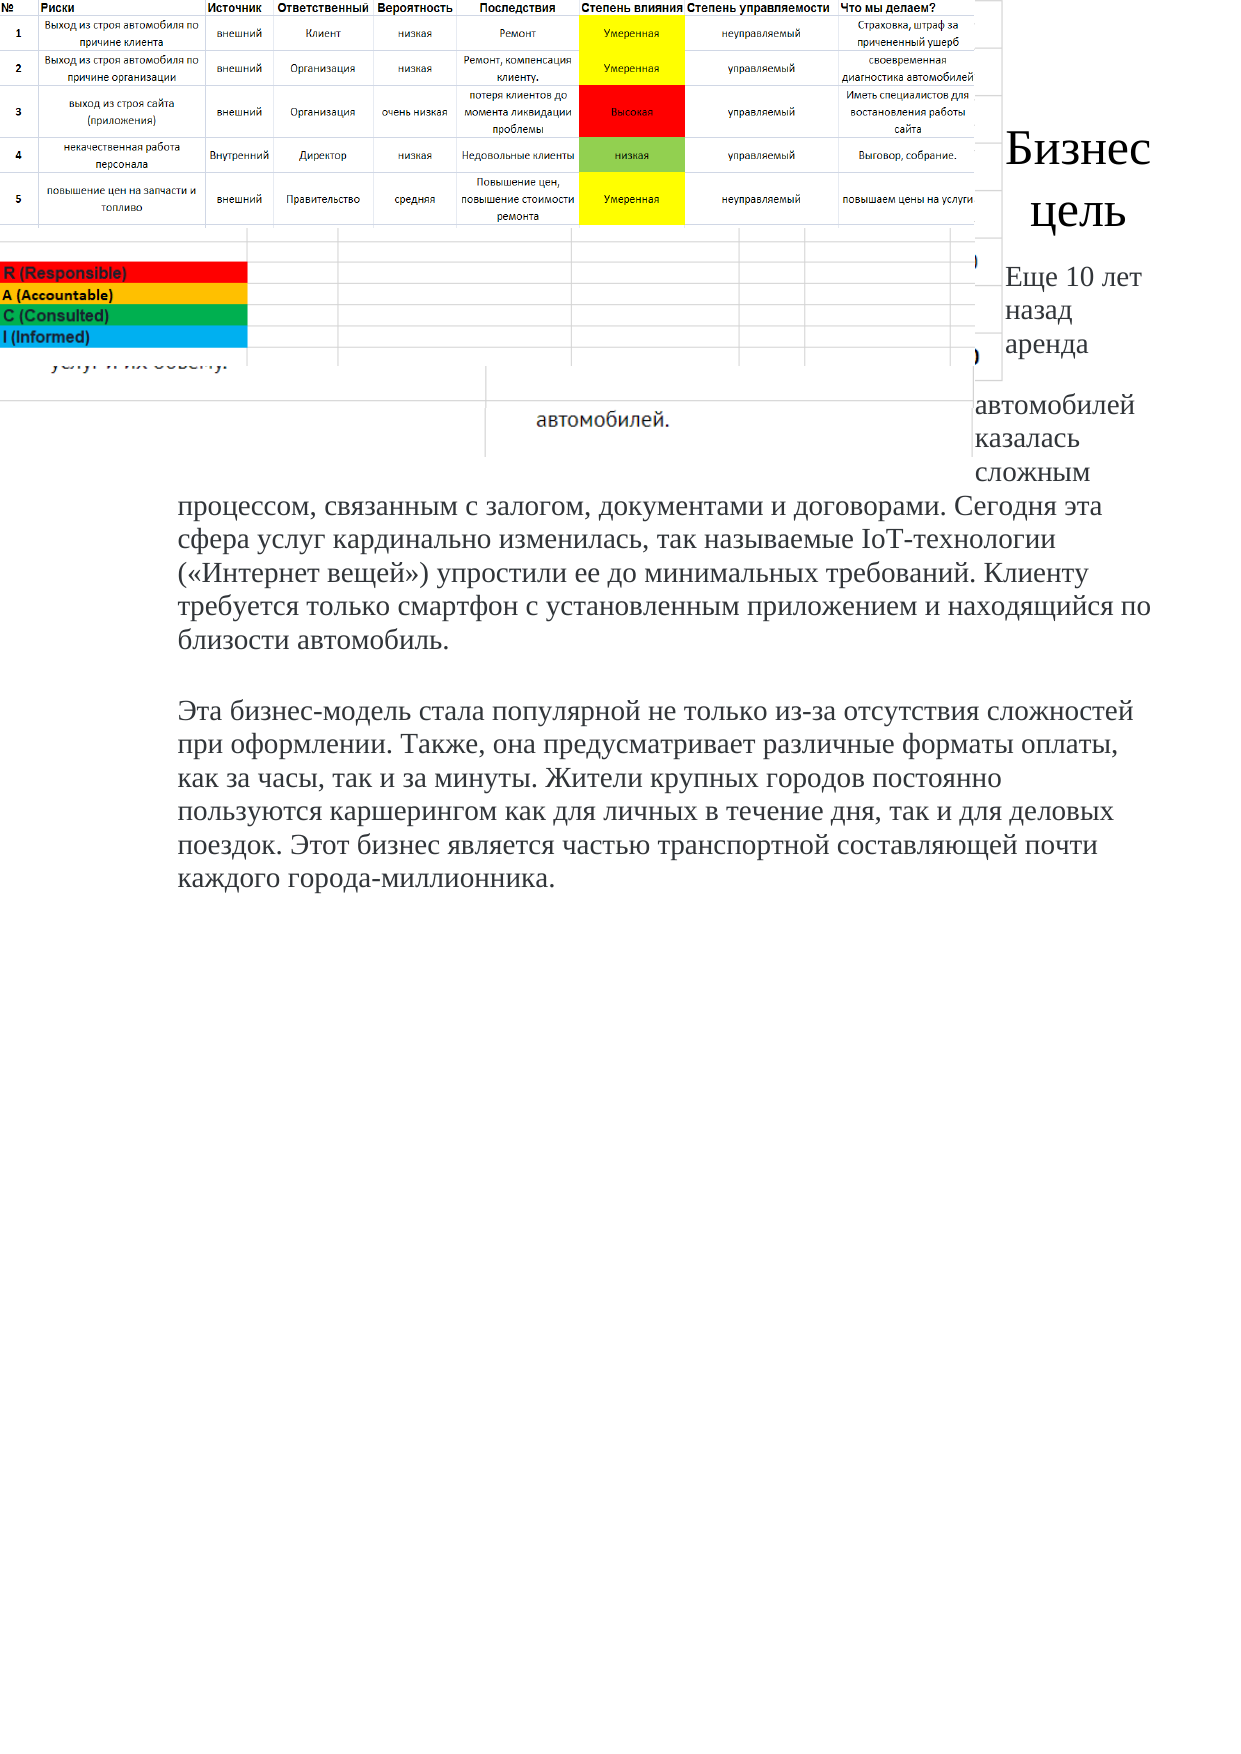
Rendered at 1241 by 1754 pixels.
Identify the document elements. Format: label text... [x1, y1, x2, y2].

picture [0, 0, 1005, 457]
text Еще 10 лет назад аренда автомобилей казалась сложным процессом, связанным с залогом, документами и договорами. Сегодня эта сфера услуг кардинально изменилась, так называемые IoT-технологии («Интернет вещей») упростили ее до минимальных требований. Клиенту требуется только смартфон с установленным приложением и находящийся по близости автомобиль. [177, 259, 1152, 655]
picture [17, 332, 24, 342]
text Эта бизнес-модель стала популярной не только из-за отсутствия сложностей при оформлении. Также, она предусматривает различные форматы оплаты, как за часы, так и за минуты. Жители крупных городов постоянно пользуются каршерингом как для личных в течение дня, так и для деловых поездок. Этот бизнес является частью транспортной составляющей почти каждого города-миллионника. [177, 693, 1152, 894]
text Бизнес цель [1005, 118, 1152, 238]
picture [52, 335, 64, 342]
